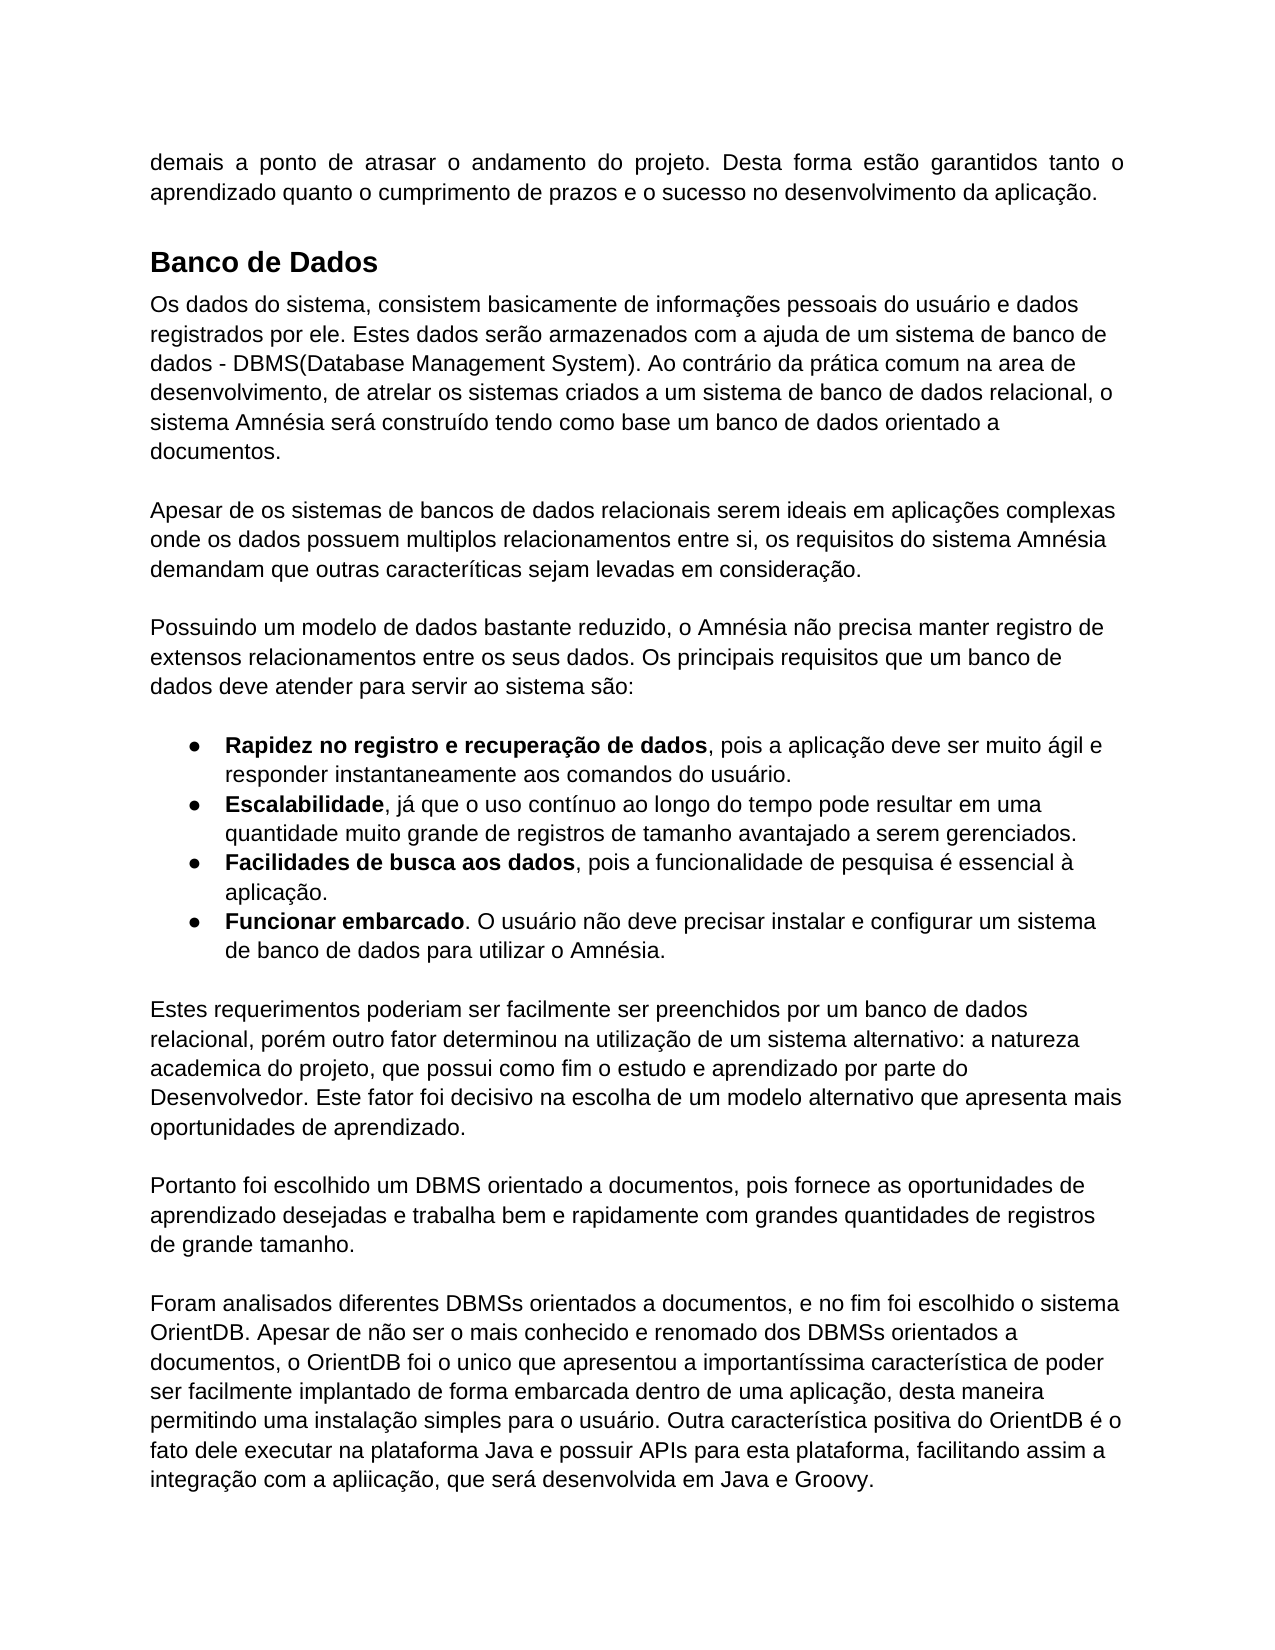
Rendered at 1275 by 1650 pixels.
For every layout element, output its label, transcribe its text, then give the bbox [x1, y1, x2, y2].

list Funcionar embarcado. O usuário não deve precisar instalar e configurar um sistema de banco de dados para utilizar o Amnésia. [187, 909, 1125, 964]
list Facilidades de busca aos dados, pois a funcionalidade de pesquisa é essencial à aplicação. [187, 850, 1125, 905]
list Escalabilidade, já que o uso contínuo ao longo do tempo pode resultar em uma quantidade muito grande de registros de tamanho avantajado a serem gerenciados. [187, 791, 1125, 846]
list Rapidez no registro e recuperação de dados, pois a aplicação deve ser muito ágil e responder instantaneamente aos comandos do usuário. [187, 733, 1125, 788]
subtitle Banco de Dados [150, 246, 1125, 279]
text Possuindo um modelo de dados bastante reduzido, o Amnésia não precisa manter registro de extensos relacionamentos entre os seus dados. Os principais requisitos que um banco de dados deve atender para servir ao sistema são: [150, 615, 1125, 699]
text Os dados do sistema, consistem basicamente de informações pessoais do usuário e dados registrados por ele. Estes dados serão armazenados com a ajuda de um sistema de banco de dados - DBMS(Database Management System). Ao contrário da prática comum na area de desenvolvimento, de atrelar os sistemas criados a um sistema de banco de dados relacional, o sistema Amnésia será construído tendo como base um banco de dados orientado a documentos. [150, 292, 1125, 464]
text demais a ponto de atrasar o andamento do projeto. Desta forma estão garantidos tanto o aprendizado quanto o cumprimento de prazos e o sucesso no desenvolvimento da aplicação. [150, 150, 1125, 205]
text Portanto foi escolhido um DBMS orientado a documentos, pois fornece as oportunidades de aprendizado desejadas e trabalha bem e rapidamente com grandes quantidades de registros de grande tamanho. [150, 1173, 1125, 1258]
text Apesar de os sistemas de bancos de dados relacionais serem ideais em aplicações complexas onde os dados possuem multiplos relacionamentos entre si, os requisitos do sistema Amnésia demandam que outras caracteríticas sejam levadas em consideração. [150, 498, 1125, 582]
text Estes requerimentos poderiam ser facilmente ser preenchidos por um banco de dados relacional, porém outro fator determinou na utilização de um sistema alternativo: a natureza academica do projeto, que possui como fim o estudo e aprendizado por parte do Desenvolvedor. Este fator foi decisivo na escolha de um modelo alternativo que apresenta mais oportunidades de aprendizado. [150, 997, 1125, 1140]
text Foram analisados diferentes DBMSs orientados a documentos, e no fim foi escolhido o sistema OrientDB. Apesar de não ser o mais conhecido e renomado dos DBMSs orientados a documentos, o OrientDB foi o unico que apresentou a importantíssima característica de poder ser facilmente implantado de forma embarcada dentro de uma aplicação, desta maneira permitindo uma instalação simples para o usuário. Outra característica positiva do OrientDB é o fato dele executar na plataforma Java e possuir APIs para esta plataforma, facilitando assim a integração com a apliicação, que será desenvolvida em Java e Groovy. [150, 1291, 1125, 1493]
